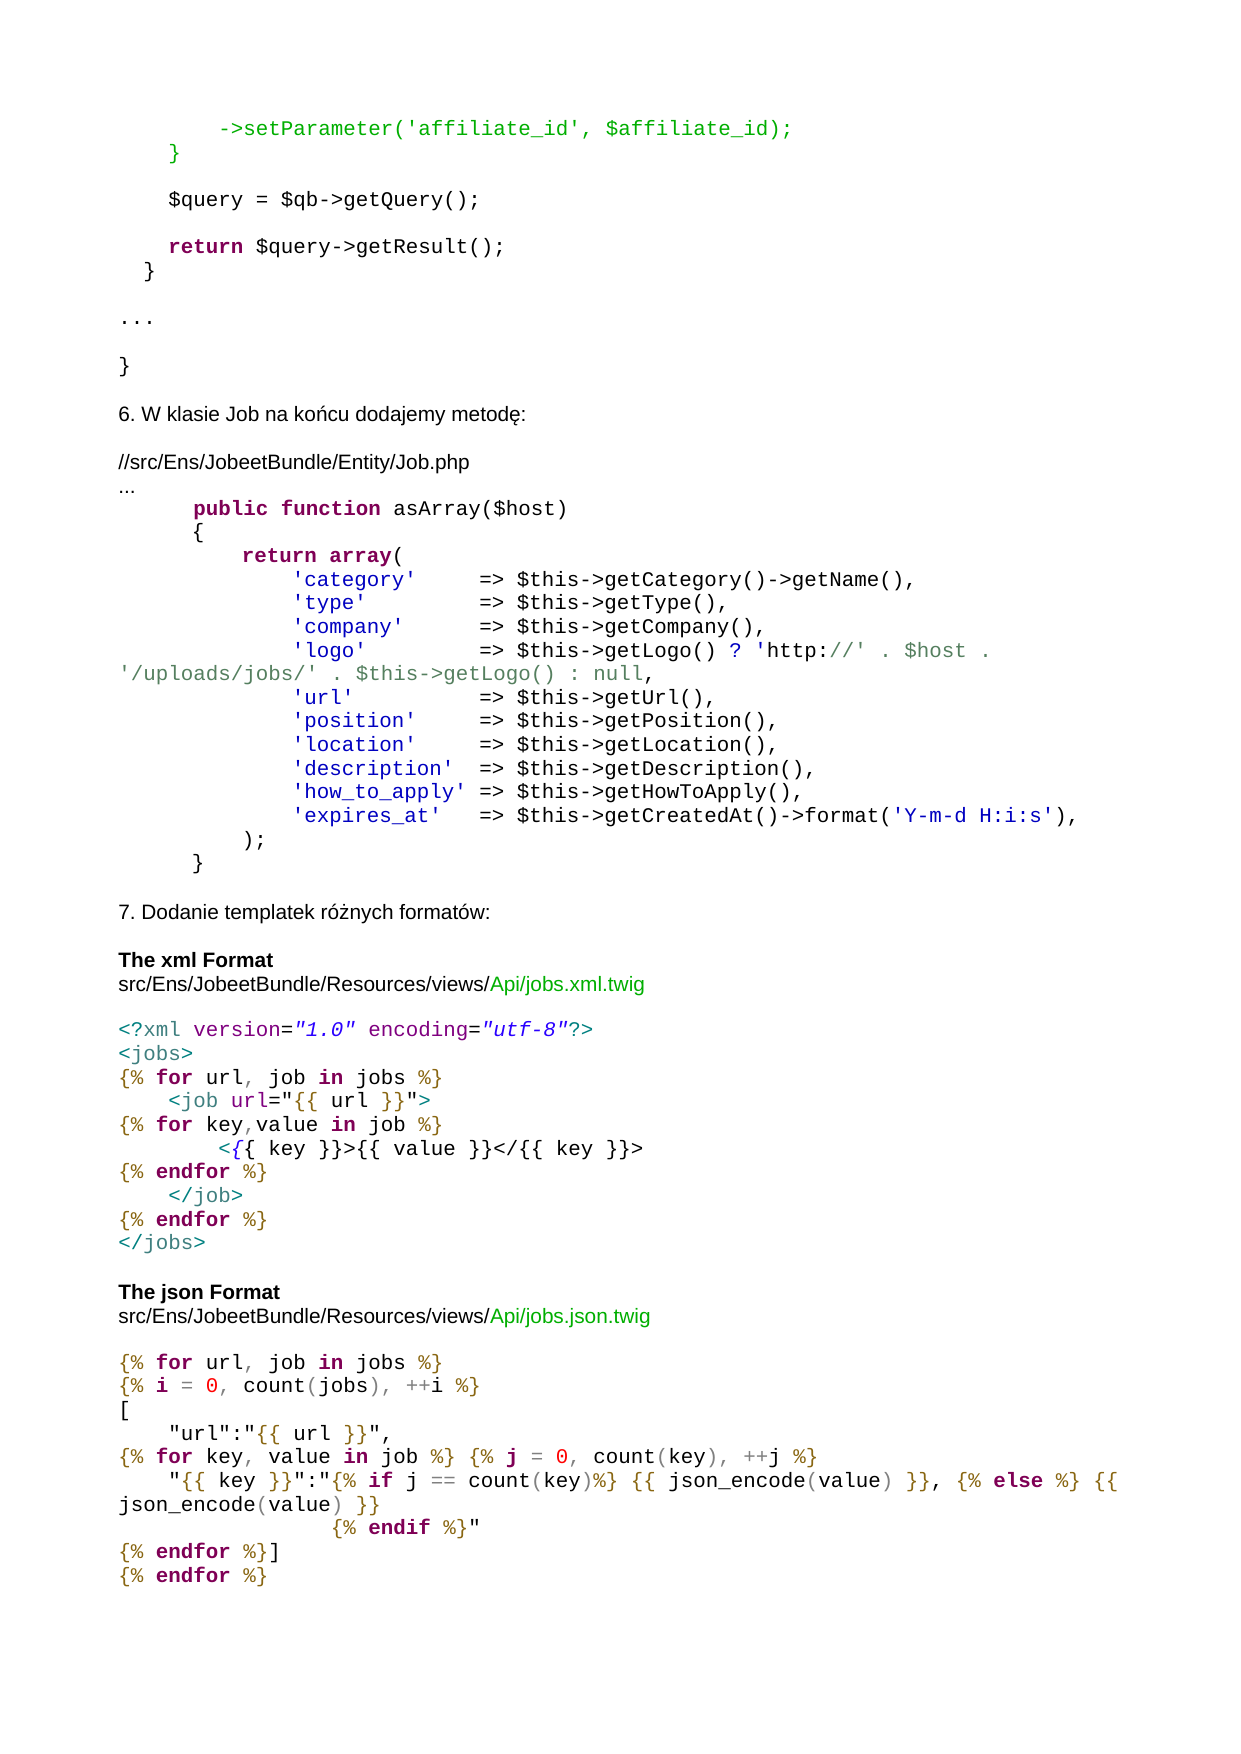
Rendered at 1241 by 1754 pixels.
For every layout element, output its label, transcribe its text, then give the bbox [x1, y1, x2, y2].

text {% endfor %} [118, 1564, 1122, 1588]
text ->setParameter('affiliate_id', $affiliate_id); [118, 118, 1122, 142]
text src/Ens/JobeetBundle/Resources/views/Api/jobs.xml.twig [118, 972, 1122, 996]
text src/Ens/JobeetBundle/Resources/views/Api/jobs.json.twig [118, 1304, 1122, 1328]
text 'description' => $this->getDescription(), [118, 758, 1122, 781]
text </jobs> [118, 1232, 1122, 1256]
text ... [118, 307, 1122, 331]
text {% for url, job in jobs %} [118, 1352, 1122, 1375]
text { [118, 521, 1122, 545]
text 'company' => $this->getCompany(), [118, 616, 1122, 639]
text The json Format [118, 1280, 1122, 1304]
text } [118, 260, 1122, 284]
text } [118, 852, 1122, 876]
text 6. W klasie Job na końcu dodajemy metodę: [118, 402, 1122, 426]
text 'location' => $this->getLocation(), [118, 734, 1122, 758]
text return array( [118, 545, 1122, 569]
text 'expires_at' => $this->getCreatedAt()->format('Y-m-d H:i:s'), [118, 805, 1122, 829]
text 'category' => $this->getCategory()->getName(), [118, 569, 1122, 592]
text {% endfor %}] [118, 1541, 1122, 1564]
text } [118, 142, 1122, 165]
text ); [118, 829, 1122, 852]
text ... [118, 474, 1122, 498]
text 'url' => $this->getUrl(), [118, 687, 1122, 711]
text public function asArray($host) [118, 498, 1122, 521]
text "url":"{{ url }}", [118, 1423, 1122, 1446]
text return $query->getResult(); [118, 236, 1122, 260]
text [ [118, 1399, 1122, 1423]
text 'logo' => $this->getLogo() ? 'http://' . $host . '/uploads/jobs/' . $this->getLogo() : null, [118, 639, 1122, 687]
text {% endfor %} [118, 1209, 1122, 1232]
text 7. Dodanie templatek różnych formatów: [118, 900, 1122, 924]
text </job> [118, 1185, 1122, 1209]
text <{{ key }}>{{ value }}</{{ key }}> [118, 1138, 1122, 1161]
text <jobs> [118, 1043, 1122, 1067]
text $query = $qb->getQuery(); [118, 189, 1122, 213]
text <?xml version="1.0" encoding="utf-8"?> [118, 1019, 1122, 1043]
text 'position' => $this->getPosition(), [118, 711, 1122, 734]
text {% for key, value in job %} {% j = 0, count(key), ++j %} [118, 1446, 1122, 1470]
text } [118, 354, 1122, 378]
text {% endif %}" [118, 1517, 1122, 1541]
text <job url="{{ url }}"> [118, 1090, 1122, 1114]
text //src/Ens/JobeetBundle/Entity/Job.php [118, 450, 1122, 474]
text {% for url, job in jobs %} [118, 1067, 1122, 1090]
text {% for key,value in job %} [118, 1114, 1122, 1138]
text {% i = 0, count(jobs), ++i %} [118, 1375, 1122, 1399]
text "{{ key }}":"{% if j == count(key)%} {{ json_encode(value) }}, {% else %} {{ json_encode(value) }} [118, 1470, 1122, 1517]
text {% endfor %} [118, 1161, 1122, 1185]
text 'how_to_apply' => $this->getHowToApply(), [118, 781, 1122, 805]
text 'type' => $this->getType(), [118, 592, 1122, 616]
text The xml Format [118, 948, 1122, 972]
